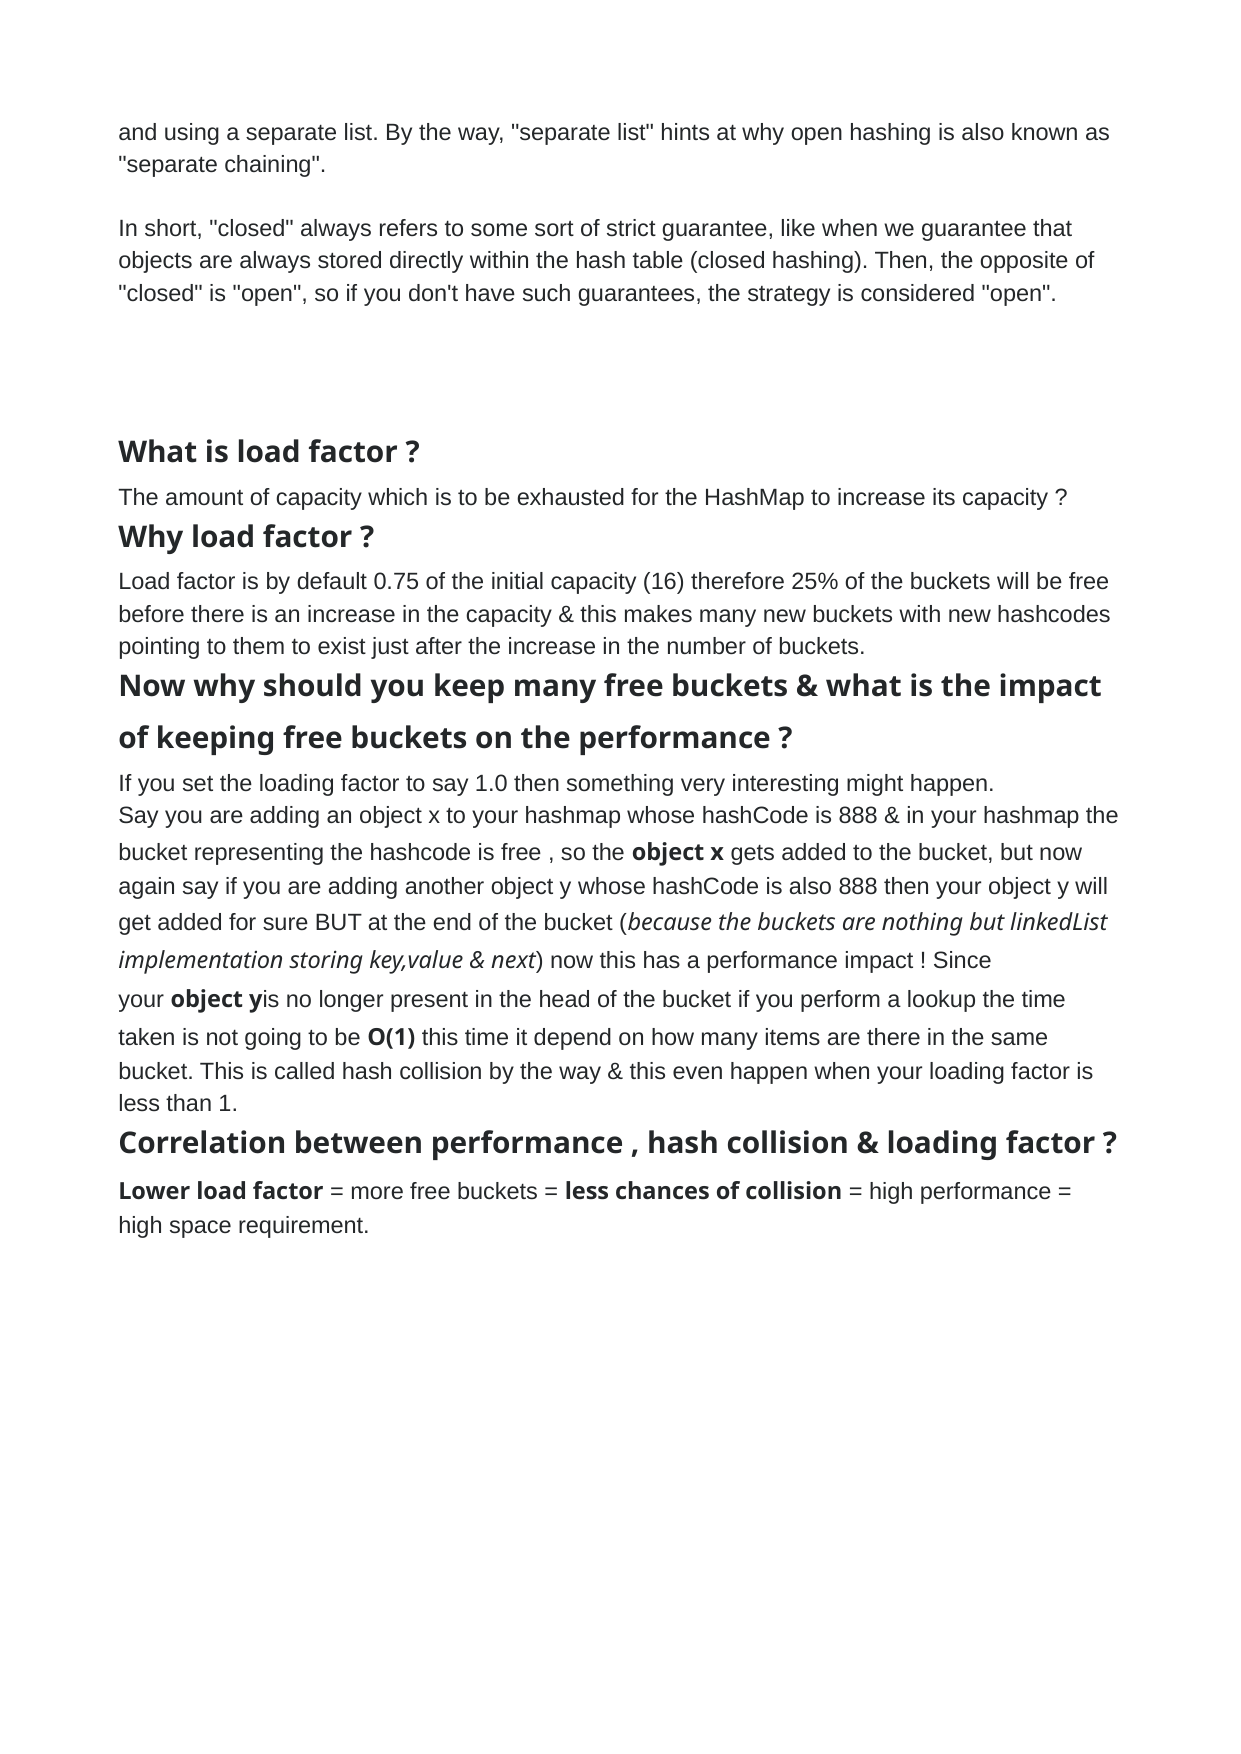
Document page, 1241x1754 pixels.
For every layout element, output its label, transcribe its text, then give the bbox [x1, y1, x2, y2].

subtitle What is load factor ? [118, 430, 1122, 471]
subtitle Why load factor ? [118, 515, 1122, 556]
text If you set the loading factor to say 1.0 then something very interesting might happen. [118, 769, 1122, 796]
text Load factor is by default 0.75 of the initial capacity (16) therefore 25% of the buckets will be free before there is an increase in the capacity & this makes many new buckets with new hashcodes pointing to them to exist just after the increase in the number of buckets. [118, 568, 1122, 659]
subtitle Correlation between performance , hash collision & loading factor ? [118, 1122, 1122, 1162]
subtitle Now why should you keep many free buckets & what is the impact of keeping free buckets on the performance ? [118, 664, 1122, 757]
text The amount of capacity which is to be exhausted for the HashMap to increase its capacity ? [118, 483, 1122, 510]
text Say you are adding an object x to your hashmap whose hashCode is 888 & in your hashmap the bucket representing the hashcode is free , so the object x gets added to the bucket, but now again say if you are adding another object y whose hashCode is also 888 then your object y will get added for sure BUT at the end of the bucket (because the buckets are nothing but linkedList implementation storing key,value & next) now this has a performance impact ! Since your object yis no longer present in the head of the bucket if you perform a lookup the time taken is not going to be O(1) this time it depend on how many items are there in the same bucket. This is called hash collision by the way & this even happen when your loading factor is less than 1. [118, 802, 1122, 1117]
text In short, "closed" always refers to some sort of strict guarantee, like when we guarantee that objects are always stored directly within the hash table (closed hashing). Then, the opposite of "closed" is "open", so if you don't have such guarantees, the strategy is considered "open". [118, 215, 1122, 306]
text and using a separate list. By the way, "separate list" hints at why open hashing is also known as "separate chaining". [118, 118, 1122, 177]
text Lower load factor = more free buckets = less chances of collision = high performance = high space requirement. [118, 1174, 1122, 1239]
